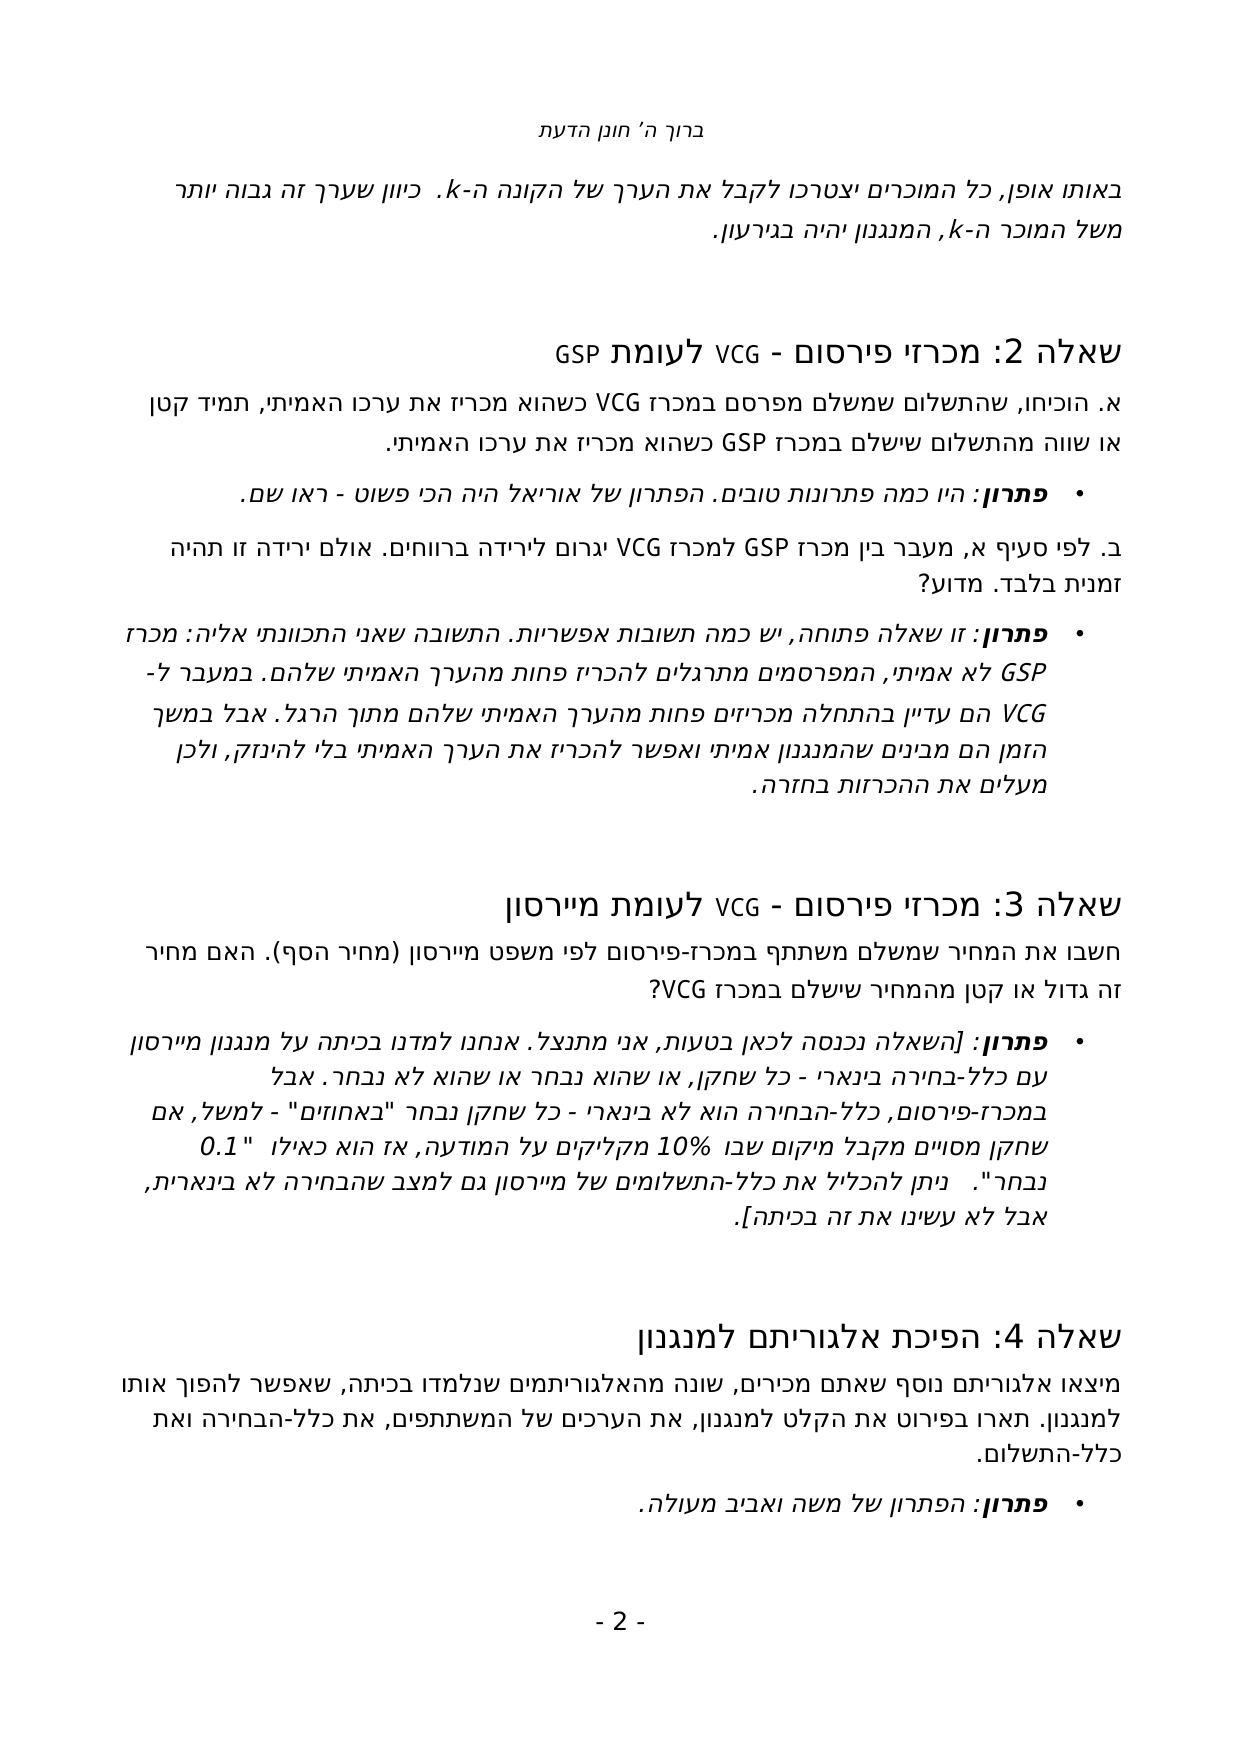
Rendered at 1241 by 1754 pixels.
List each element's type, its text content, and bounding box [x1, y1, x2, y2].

text מיצאו אלגוריתם נוסף שאתם מכירים, שונה מהאלגוריתמים שנלמדו בכיתה, שאפשר להפוך אותו למנגנון. תארו בפירוט את הקלט למנגנון, את הערכים של המשתתפים, את כלל-הבחירה ואת כלל-התשלום. [118, 1369, 1122, 1468]
list פתרון: זו שאלה פתוחה, יש כמה תשובות אפשריות. התשובה שאני התכוונתי אליה: מכרז GSP לא אמיתי, המפרסמים מתרגלים להכריז פחות מהערך האמיתי שלהם. במעבר ל-VCG הם עדיין בהתחלה מכריזים פחות מהערך האמיתי שלהם מתוך הרגל. אבל במשך הזמן הם מבינים שהמנגנון אמיתי ואפשר להכריז את הערך האמיתי בלי להינזק, ולכן מעלים את ההכרזות בחזרה. [118, 619, 1084, 799]
subtitle שאלה 4: הפיכת אלגוריתם למנגנון [118, 1318, 1122, 1357]
text ב. לפי סעיף א, מעבר בין מכרז GSP למכרז VCG יגרום לירידה ברווחים. אולם ירידה זו תהיה זמנית בלבד. מדוע? [118, 529, 1122, 598]
text א. הוכיחו, שהתשלום שמשלם מפרסם במכרז VCG כשהוא מכריז את ערכו האמיתי, תמיד קטן או שווה מהתשלום שישלם במכרז GSP כשהוא מכריז את ערכו האמיתי. [118, 384, 1122, 458]
list פתרון: הפתרון של משה ואביב מעולה. [118, 1489, 1084, 1518]
list פתרון: היו כמה פתרונות טובים. הפתרון של אוריאל היה הכי פשוט - ראו שם. [118, 480, 1084, 509]
list פתרון: [השאלה נכנסה לכאן בטעות, אני מתנצל. אנחנו למדנו בכיתה על מנגנון מיירסון עם כלל-בחירה בינארי - כל שחקן, או שהוא נבחר או שהוא לא נבחר. אבל במכרז-פירסום, כלל-הבחירה הוא לא בינארי - כל שחקן נבחר "באחוזים" - למשל, אם שחקן מסויים מקבל מיקום שבו 10% מקליקים על המודעה, אז הוא כאילו "0.1 נבחר". ניתן להכליל את כלל-התשלומים של מיירסון גם למצב שהבחירה לא בינארית, אבל לא עשינו את זה בכיתה]. [118, 1028, 1084, 1232]
text באותו אופן, כל המוכרים יצטרכו לקבל את הערך של הקונה ה-k. כיוון שערך זה גבוה יותר משל המוכר ה-k, המנגנון יהיה בגירעון. [118, 172, 1122, 246]
text חשבו את המחיר שמשלם משתתף במכרז-פירסום לפי משפט מיירסון (מחיר הסף). האם מחיר זה גדול או קטן מהמחיר שישלם במכרז VCG? [118, 937, 1122, 1006]
subtitle שאלה 2: מכרזי פירסום - VCG לעומת GSP [118, 333, 1122, 372]
subtitle שאלה 3: מכרזי פירסום - VCG לעומת מיירסון [118, 886, 1122, 925]
